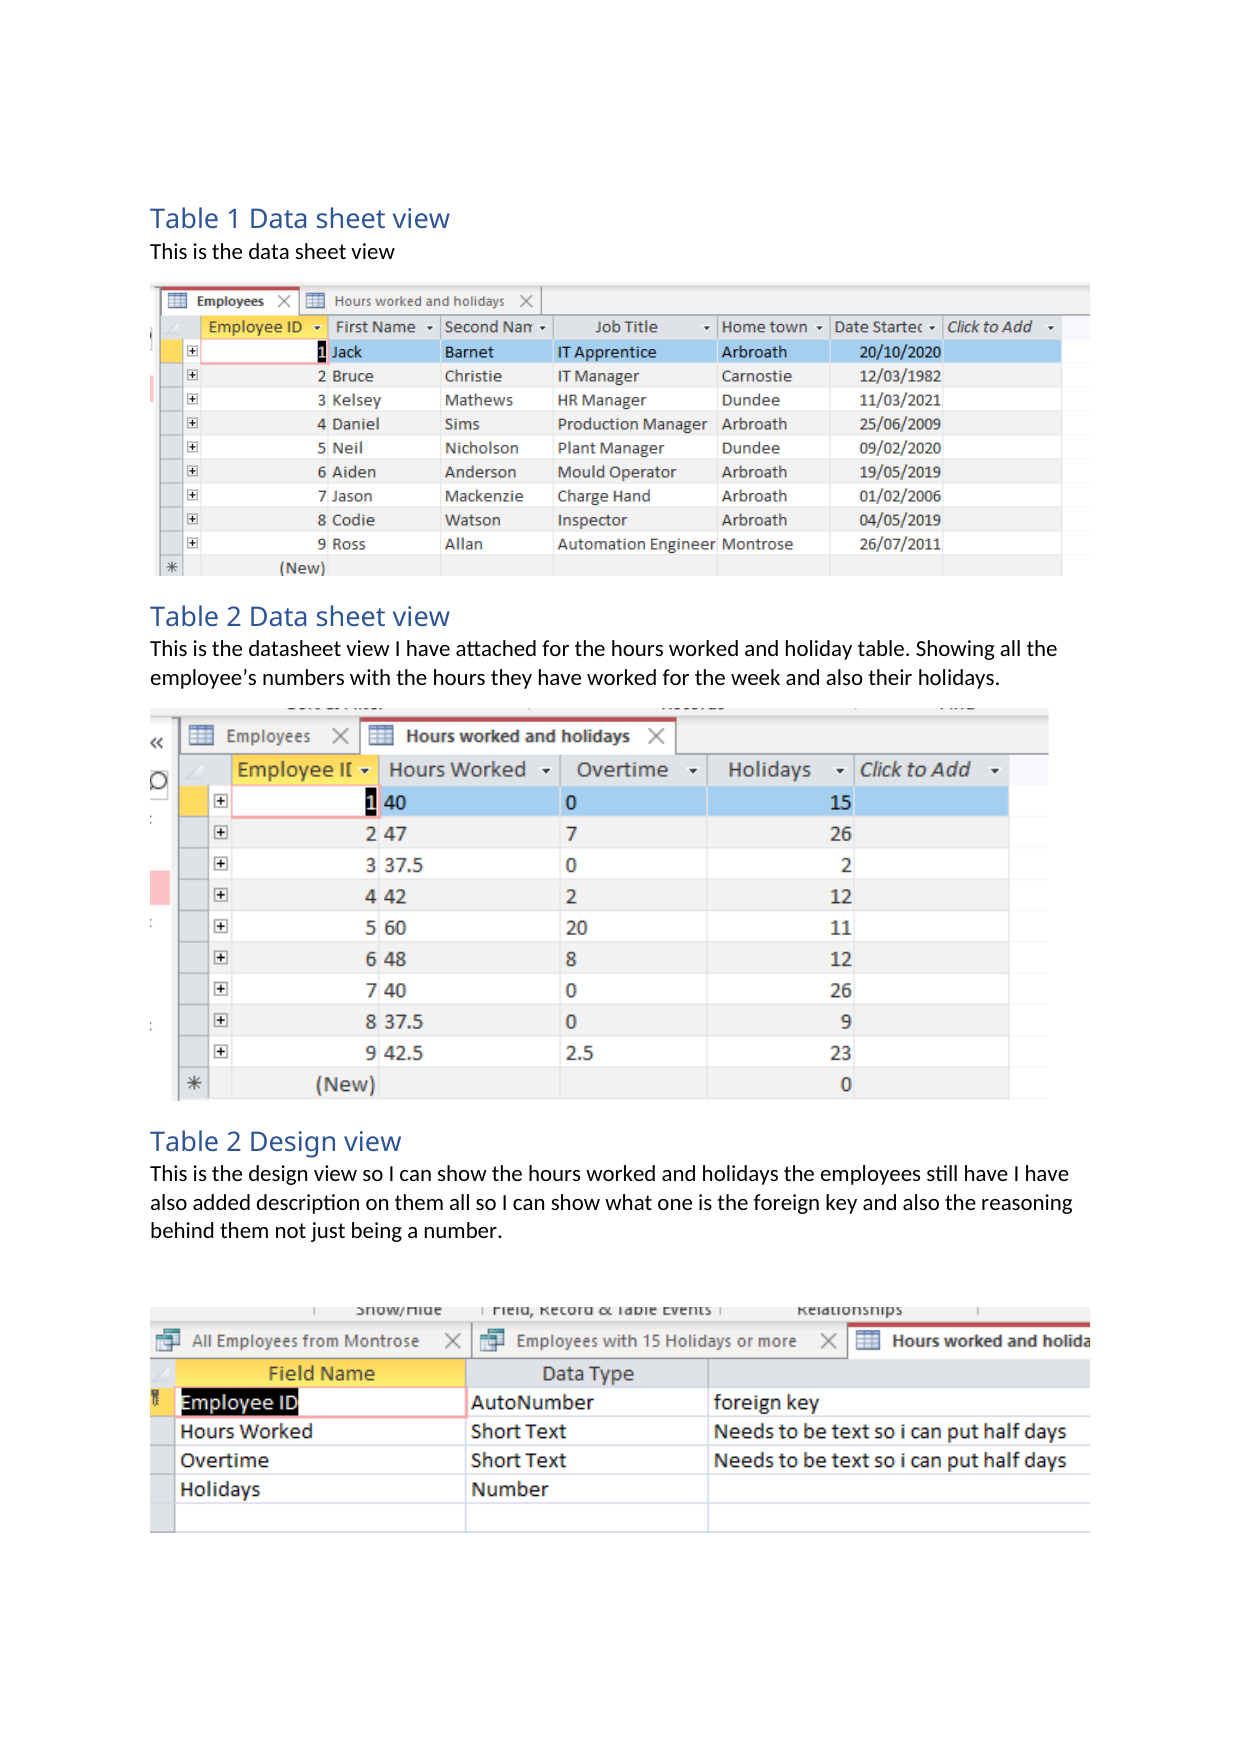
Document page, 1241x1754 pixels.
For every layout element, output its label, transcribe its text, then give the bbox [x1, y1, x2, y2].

subtitle Table 2 Design view [150, 1122, 1090, 1159]
text This is the data sheet view [150, 237, 1090, 265]
text This is the design view so I can show the hours worked and holidays the employees still have I have also added description on them all so I can show what one is the foreign key and also the reasoning behind them not just being a number. [150, 1159, 1090, 1245]
subtitle Table 1 Data sheet view [150, 199, 1090, 236]
subtitle Table 2 Data sheet view [150, 597, 1090, 634]
text This is the datasheet view I have attached for the hours worked and holiday table. Showing all the employee’s numbers with the hours they have worked for the week and also their holidays. [150, 634, 1090, 691]
